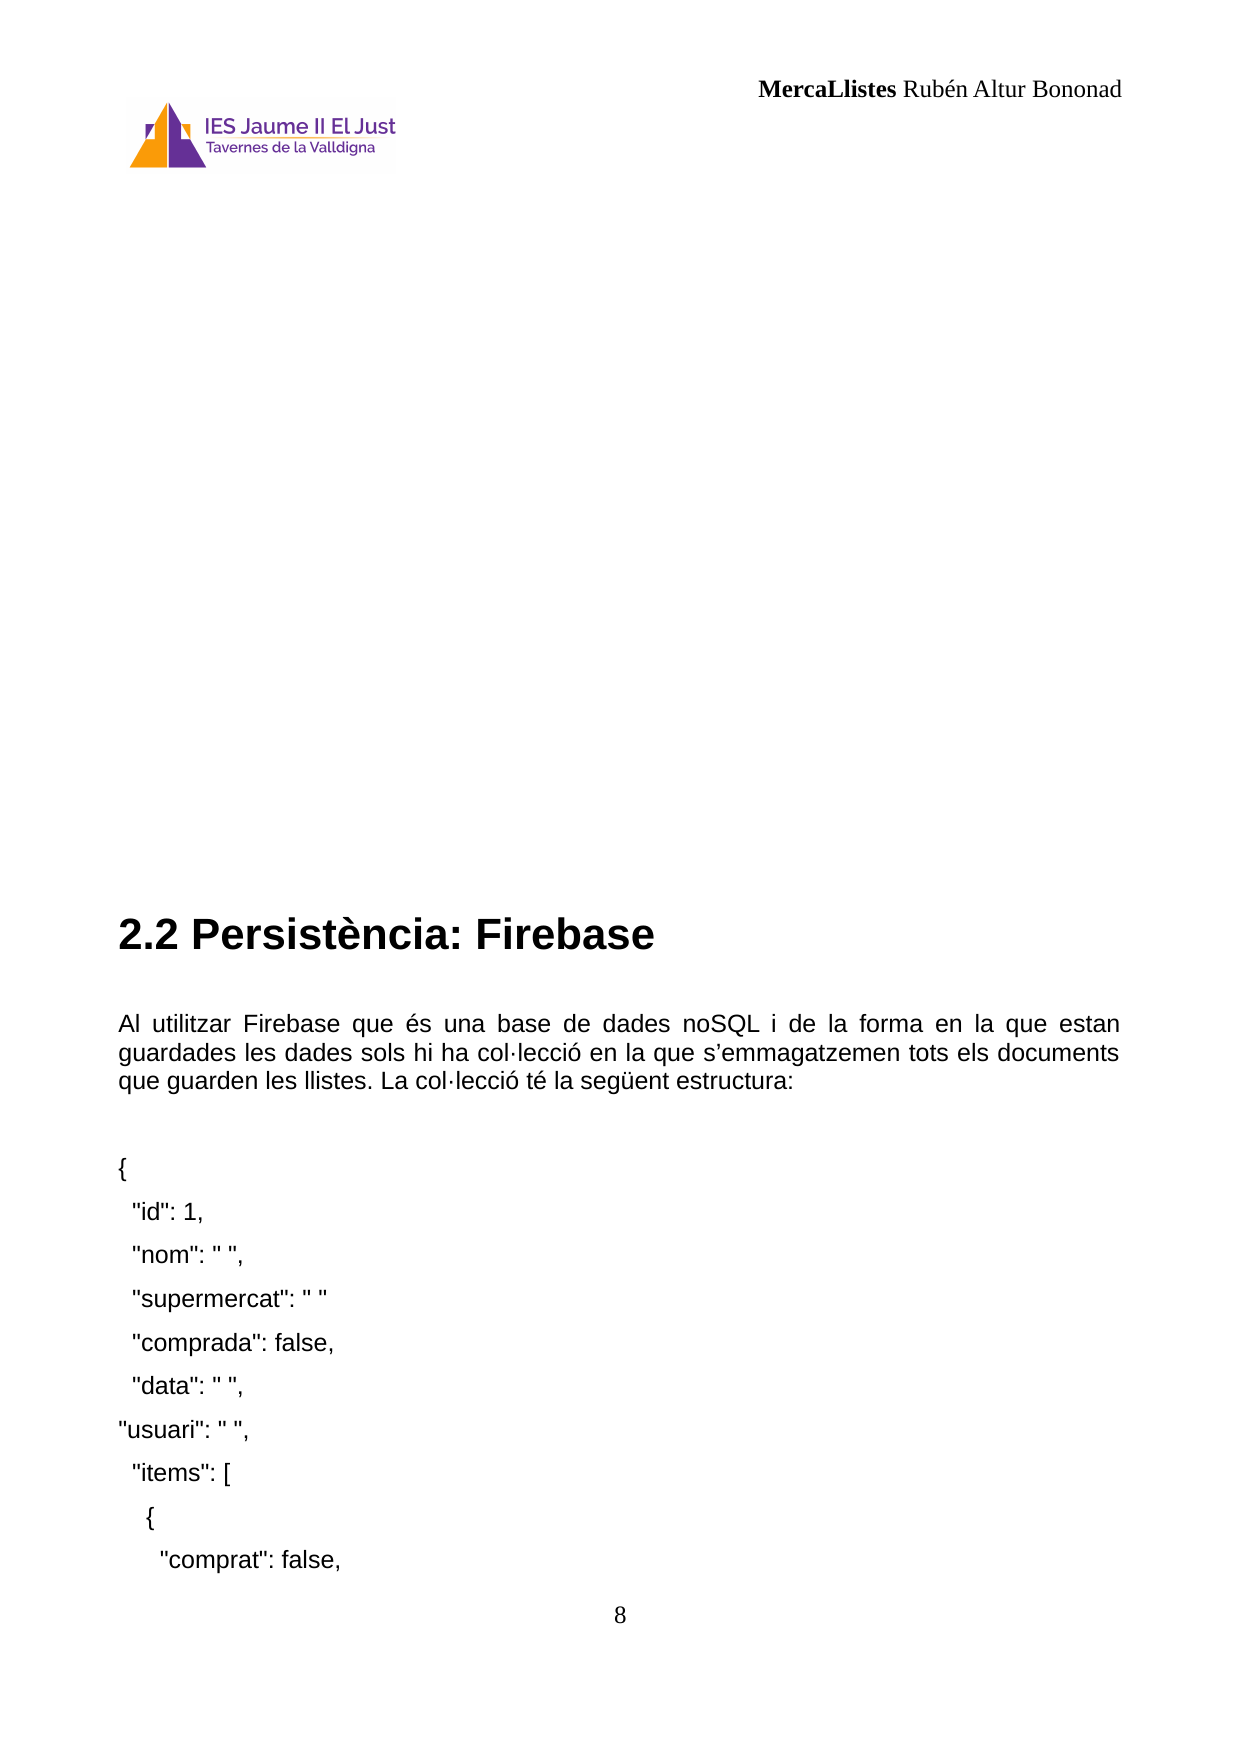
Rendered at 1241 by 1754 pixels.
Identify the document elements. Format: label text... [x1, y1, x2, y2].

text "usuari": " ", [118, 1415, 1122, 1443]
text "data": " ", [118, 1371, 1122, 1400]
picture [126, 97, 396, 174]
text "comprat": false, [118, 1545, 1122, 1574]
text Al utilitzar Firebase que és una base de dades noSQL i de la forma en la que estan guardades les dades sols hi ha col·lecció en la que s’emmagatzemen tots els documents que guarden les llistes. La col·lecció té la següent estructura: [118, 1009, 1122, 1095]
text { [118, 1502, 1122, 1531]
text "comprada": false, [118, 1328, 1122, 1356]
text "supermercat": " " [118, 1284, 1122, 1313]
text "id": 1, [118, 1197, 1122, 1226]
text 2.2 Persistència: Firebase [118, 908, 1122, 959]
text "nom": " ", [118, 1241, 1122, 1269]
text "items": [ [118, 1458, 1122, 1487]
text { [118, 1153, 1122, 1182]
